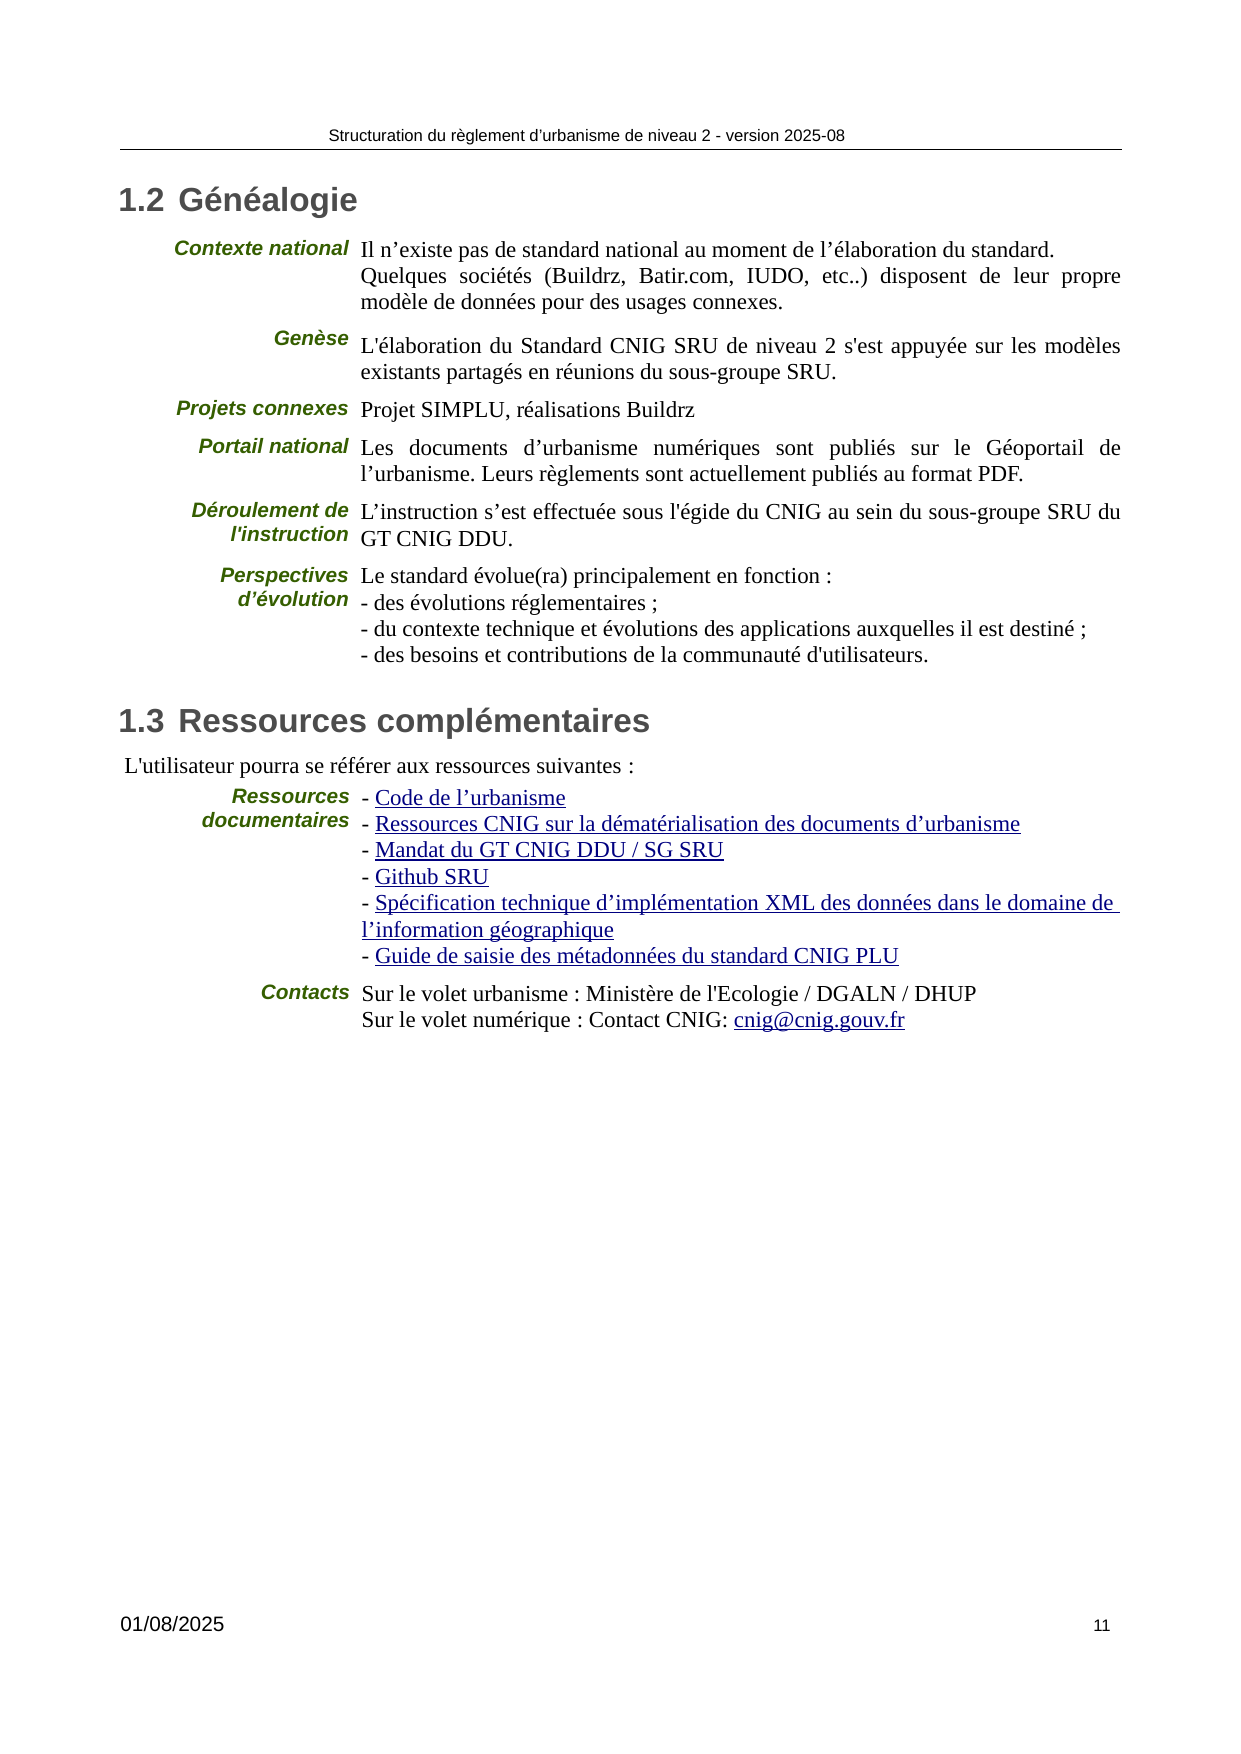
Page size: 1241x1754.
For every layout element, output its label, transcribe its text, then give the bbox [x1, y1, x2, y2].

table_header - Code de l’urbanisme - Ressources CNIG sur la dématérialisation des documents d’urbanisme - Mandat du GT CNIG DDU / SG SRU - Github SRU - Spécification technique d’implémentation XML des données dans le domaine de l’information géographique - Guide de saisie des métadonnées du standard CNIG PLU [355, 778, 1122, 974]
table_cell L'élaboration du Standard CNIG SRU de niveau 2 s'est appuyée sur les modèles existants partagés en réunions du sous-groupe SRU. [354, 320, 1122, 391]
table_cell Le standard évolue(ra) principalement en fonction : - des évolutions réglementaires ; - du contexte technique et évolutions des applications auxquelles il est destiné ; - des besoins et contributions de la communauté d'utilisateurs. [354, 557, 1122, 673]
table_cell Genèse [118, 320, 354, 391]
table_cell Projet SIMPLU, réalisations Buildrz [354, 391, 1122, 428]
text L'utilisateur pourra se référer aux ressources suivantes : [124, 752, 1122, 778]
table_cell L’instruction s’est effectuée sous l'égide du CNIG au sein du sous-groupe SRU du GT CNIG DDU. [354, 493, 1122, 557]
table_cell Projets connexes [118, 391, 354, 428]
table_cell Contacts [118, 974, 355, 1038]
table_cell Déroulement de l'instruction [118, 493, 354, 557]
table_cell Les documents d’urbanisme numériques sont publiés sur le Géoportail de l’urbanisme. Leurs règlements sont actuellement publiés au format PDF. [354, 428, 1122, 492]
subtitle Généalogie [118, 180, 1122, 218]
table_header Contexte national [118, 230, 354, 320]
table_cell Portail national [118, 428, 354, 492]
subtitle Ressources complémentaires [118, 702, 1122, 740]
table_header Ressources documentaires [118, 778, 355, 974]
table_cell Sur le volet urbanisme : Ministère de l'Ecologie / DGALN / DHUP Sur le volet numérique : Contact CNIG: cnig@cnig.gouv.fr [355, 974, 1122, 1038]
table_header Il n’existe pas de standard national au moment de l’élaboration du standard. Quelques sociétés (Buildrz, Batir.com, IUDO, etc..) disposent de leur propre modèle de données pour des usages connexes. [354, 230, 1122, 320]
table_cell Perspectives d’évolution [118, 557, 354, 673]
